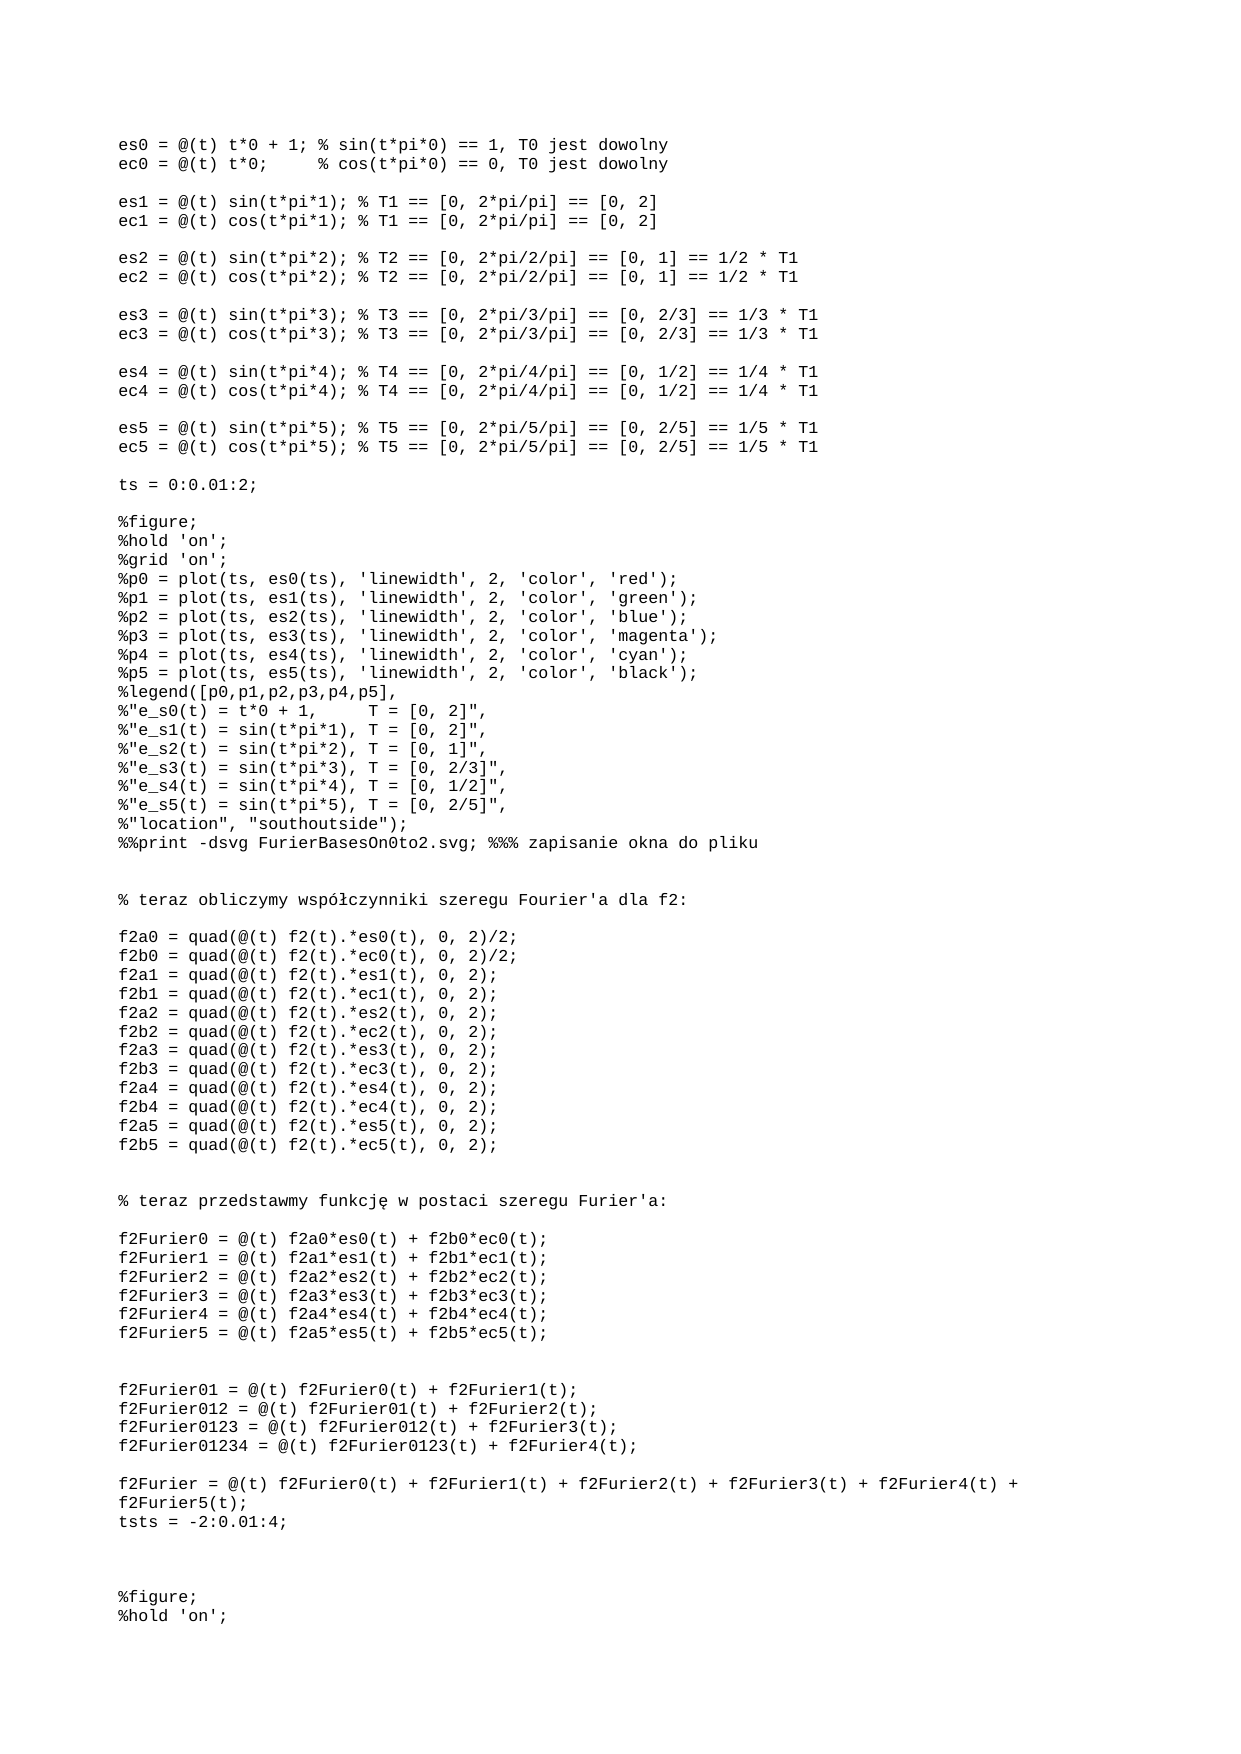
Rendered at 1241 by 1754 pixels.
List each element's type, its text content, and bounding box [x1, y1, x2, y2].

text f2a5 = quad(@(t) f2(t).*es5(t), 0, 2); [118, 1117, 1122, 1136]
text f2a3 = quad(@(t) f2(t).*es3(t), 0, 2); [118, 1042, 1122, 1061]
text %p3 = plot(ts, es3(ts), 'linewidth', 2, 'color', 'magenta'); [118, 627, 1122, 646]
text f2b0 = quad(@(t) f2(t).*ec0(t), 0, 2)/2; [118, 948, 1122, 967]
text ec3 = @(t) cos(t*pi*3); % T3 == [0, 2*pi/3/pi] == [0, 2/3] == 1/3 * T1 [118, 326, 1122, 344]
text ec1 = @(t) cos(t*pi*1); % T1 == [0, 2*pi/pi] == [0, 2] [118, 212, 1122, 231]
text f2Furier4 = @(t) f2a4*es4(t) + f2b4*ec4(t); [118, 1306, 1122, 1325]
text ts = 0:0.01:2; [118, 476, 1122, 495]
text f2a1 = quad(@(t) f2(t).*es1(t), 0, 2); [118, 967, 1122, 985]
text %figure; [118, 1589, 1122, 1608]
text es4 = @(t) sin(t*pi*4); % T4 == [0, 2*pi/4/pi] == [0, 1/2] == 1/4 * T1 [118, 363, 1122, 382]
text f2Furier01 = @(t) f2Furier0(t) + f2Furier1(t); [118, 1381, 1122, 1400]
text f2Furier2 = @(t) f2a2*es2(t) + f2b2*ec2(t); [118, 1268, 1122, 1287]
text ec5 = @(t) cos(t*pi*5); % T5 == [0, 2*pi/5/pi] == [0, 2/5] == 1/5 * T1 [118, 439, 1122, 457]
text %figure; [118, 514, 1122, 533]
text %%print -dsvg FurierBasesOn0to2.svg; %%% zapisanie okna do pliku [118, 834, 1122, 853]
text f2b4 = quad(@(t) f2(t).*ec4(t), 0, 2); [118, 1098, 1122, 1117]
text %"e_s4(t) = sin(t*pi*4), T = [0, 1/2]", [118, 778, 1122, 797]
text %"e_s2(t) = sin(t*pi*2), T = [0, 1]", [118, 740, 1122, 759]
text ec4 = @(t) cos(t*pi*4); % T4 == [0, 2*pi/4/pi] == [0, 1/2] == 1/4 * T1 [118, 382, 1122, 401]
text f2a2 = quad(@(t) f2(t).*es2(t), 0, 2); [118, 1004, 1122, 1023]
text %hold 'on'; [118, 1608, 1122, 1626]
text f2Furier3 = @(t) f2a3*es3(t) + f2b3*ec3(t); [118, 1287, 1122, 1306]
text %p1 = plot(ts, es1(ts), 'linewidth', 2, 'color', 'green'); [118, 589, 1122, 608]
text f2b2 = quad(@(t) f2(t).*ec2(t), 0, 2); [118, 1023, 1122, 1042]
text %"e_s3(t) = sin(t*pi*3), T = [0, 2/3]", [118, 759, 1122, 778]
text f2Furier5 = @(t) f2a5*es5(t) + f2b5*ec5(t); [118, 1325, 1122, 1344]
text ec2 = @(t) cos(t*pi*2); % T2 == [0, 2*pi/2/pi] == [0, 1] == 1/2 * T1 [118, 269, 1122, 288]
text tsts = -2:0.01:4; [118, 1513, 1122, 1532]
text f2Furier01234 = @(t) f2Furier0123(t) + f2Furier4(t); [118, 1438, 1122, 1457]
text f2Furier = @(t) f2Furier0(t) + f2Furier1(t) + f2Furier2(t) + f2Furier3(t) + f2Furier4(t) + f2Furier5(t); [118, 1476, 1122, 1513]
text %"e_s1(t) = sin(t*pi*1), T = [0, 2]", [118, 721, 1122, 740]
text es0 = @(t) t*0 + 1; % sin(t*pi*0) == 1, T0 jest dowolny [118, 137, 1122, 156]
text %"e_s0(t) = t*0 + 1, T = [0, 2]", [118, 703, 1122, 721]
text %grid 'on'; [118, 552, 1122, 571]
text es1 = @(t) sin(t*pi*1); % T1 == [0, 2*pi/pi] == [0, 2] [118, 193, 1122, 212]
text f2Furier012 = @(t) f2Furier01(t) + f2Furier2(t); [118, 1400, 1122, 1419]
text % teraz przedstawmy funkcję w postaci szeregu Furier'a: [118, 1193, 1122, 1212]
text f2b3 = quad(@(t) f2(t).*ec3(t), 0, 2); [118, 1061, 1122, 1080]
text %legend([p0,p1,p2,p3,p4,p5], [118, 684, 1122, 703]
text f2a0 = quad(@(t) f2(t).*es0(t), 0, 2)/2; [118, 929, 1122, 948]
text % teraz obliczymy współczynniki szeregu Fourier'a dla f2: [118, 891, 1122, 910]
text ec0 = @(t) t*0; % cos(t*pi*0) == 0, T0 jest dowolny [118, 156, 1122, 175]
text %p2 = plot(ts, es2(ts), 'linewidth', 2, 'color', 'blue'); [118, 608, 1122, 627]
text f2a4 = quad(@(t) f2(t).*es4(t), 0, 2); [118, 1080, 1122, 1098]
text f2Furier0123 = @(t) f2Furier012(t) + f2Furier3(t); [118, 1419, 1122, 1438]
text f2Furier1 = @(t) f2a1*es1(t) + f2b1*ec1(t); [118, 1249, 1122, 1268]
text es3 = @(t) sin(t*pi*3); % T3 == [0, 2*pi/3/pi] == [0, 2/3] == 1/3 * T1 [118, 307, 1122, 326]
text es2 = @(t) sin(t*pi*2); % T2 == [0, 2*pi/2/pi] == [0, 1] == 1/2 * T1 [118, 250, 1122, 269]
text %hold 'on'; [118, 533, 1122, 552]
text %p0 = plot(ts, es0(ts), 'linewidth', 2, 'color', 'red'); [118, 571, 1122, 589]
text %"e_s5(t) = sin(t*pi*5), T = [0, 2/5]", [118, 797, 1122, 816]
text %p4 = plot(ts, es4(ts), 'linewidth', 2, 'color', 'cyan'); [118, 646, 1122, 665]
text %"location", "southoutside"); [118, 816, 1122, 834]
text es5 = @(t) sin(t*pi*5); % T5 == [0, 2*pi/5/pi] == [0, 2/5] == 1/5 * T1 [118, 420, 1122, 439]
text f2Furier0 = @(t) f2a0*es0(t) + f2b0*ec0(t); [118, 1231, 1122, 1249]
text f2b5 = quad(@(t) f2(t).*ec5(t), 0, 2); [118, 1136, 1122, 1155]
text f2b1 = quad(@(t) f2(t).*ec1(t), 0, 2); [118, 985, 1122, 1004]
text %p5 = plot(ts, es5(ts), 'linewidth', 2, 'color', 'black'); [118, 665, 1122, 684]
